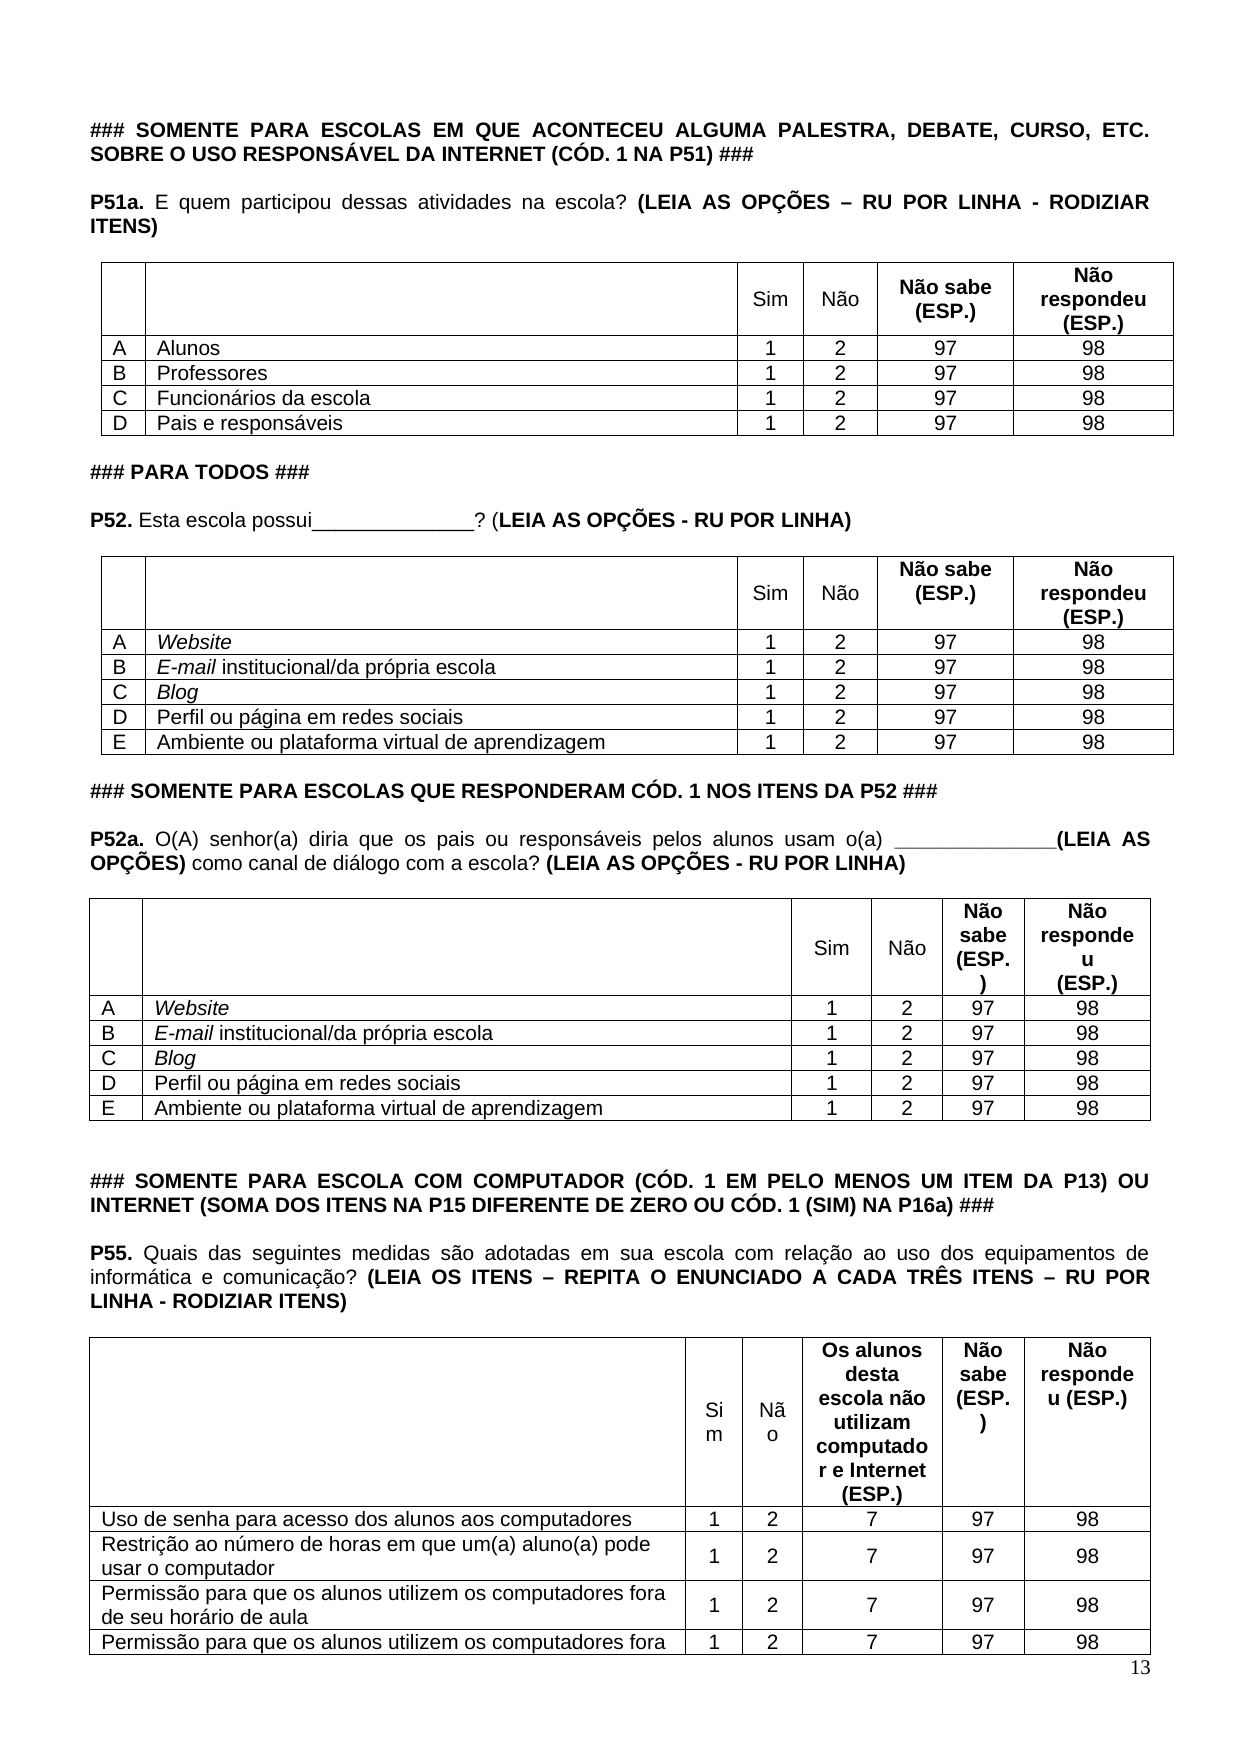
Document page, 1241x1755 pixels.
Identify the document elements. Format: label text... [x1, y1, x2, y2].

table_header Não sabe (ESP.) [943, 899, 1024, 995]
table_header Sim [686, 1338, 742, 1506]
table_cell D [102, 705, 145, 728]
table_cell 2 [872, 1096, 942, 1120]
table_header Não [804, 557, 877, 628]
table_cell 2 [804, 730, 877, 753]
table_cell 1 [686, 1532, 742, 1579]
table_cell 98 [1014, 730, 1173, 753]
table_cell 1 [792, 1046, 871, 1070]
table_header Sim [738, 557, 803, 628]
table_cell 1 [738, 411, 803, 435]
table_cell 2 [743, 1581, 802, 1628]
table_cell 97 [943, 1507, 1024, 1531]
table_cell 97 [878, 680, 1013, 703]
table_cell 2 [804, 411, 877, 435]
table_cell 1 [738, 386, 803, 410]
table_header Os alunos desta escola não utilizam computador e Internet (ESP.) [803, 1338, 942, 1506]
table_cell 2 [804, 361, 877, 385]
table_cell E [90, 1096, 142, 1120]
table_cell 98 [1014, 386, 1173, 410]
table_header Não [804, 263, 877, 335]
table_cell 2 [804, 680, 877, 703]
table_cell 1 [738, 655, 803, 678]
table_header Não [872, 899, 942, 995]
text P51a. E quem participou dessas atividades na escola? (LEIA AS OPÇÕES – RU POR LINHA - RODIZIAR ITENS) [90, 190, 1151, 238]
table_cell C [102, 386, 145, 410]
table_header Não respondeu (ESP.) [1025, 1338, 1150, 1506]
table_cell 98 [1025, 1071, 1150, 1095]
table_cell 98 [1014, 336, 1173, 360]
table_cell 1 [738, 336, 803, 360]
table_cell 7 [803, 1581, 942, 1628]
table_cell Alunos [146, 336, 737, 360]
table_cell 98 [1025, 1507, 1150, 1531]
table_cell 98 [1025, 1581, 1150, 1628]
table_header Não respondeu (ESP.) [1014, 557, 1173, 628]
table_cell 97 [878, 411, 1013, 435]
table_cell 2 [872, 996, 942, 1020]
table_header Sim [738, 263, 803, 335]
table_cell 97 [943, 1021, 1024, 1045]
table_cell Pais e responsáveis [146, 411, 737, 435]
table_cell 7 [803, 1630, 942, 1653]
text ### SOMENTE PARA ESCOLAS QUE RESPONDERAM CÓD. 1 NOS ITENS DA P52 ### [90, 778, 1151, 802]
text ### PARA TODOS ### [90, 460, 1151, 484]
table_cell B [102, 655, 145, 678]
table_cell 98 [1014, 630, 1173, 653]
table_cell 97 [943, 1096, 1024, 1120]
table_cell E-mail institucional/da própria escola [143, 1021, 791, 1045]
table_header [143, 899, 791, 995]
table_cell Perfil ou página em redes sociais [146, 705, 737, 728]
table_cell Website [146, 630, 737, 653]
table_cell 98 [1025, 1021, 1150, 1045]
table_header Não sabe (ESP.) [878, 557, 1013, 628]
table_cell 2 [872, 1046, 942, 1070]
table_cell 1 [738, 361, 803, 385]
table_cell 1 [792, 1096, 871, 1120]
table_cell 98 [1025, 996, 1150, 1020]
table_cell 97 [878, 730, 1013, 753]
table_cell Blog [143, 1046, 791, 1070]
table_cell 97 [878, 361, 1013, 385]
table_cell Professores [146, 361, 737, 385]
table_cell 2 [743, 1630, 802, 1653]
table_cell D [102, 411, 145, 435]
table_cell A [102, 336, 145, 360]
table_cell 1 [686, 1630, 742, 1653]
table_header Não respondeu (ESP.) [1025, 899, 1150, 995]
table_cell 1 [738, 705, 803, 728]
table_cell 97 [943, 1046, 1024, 1070]
text P55. Quais das seguintes medidas são adotadas em sua escola com relação ao uso dos equipamentos de informática e comunicação? (LEIA OS ITENS – REPITA O ENUNCIADO A CADA TRÊS ITENS – RU POR LINHA - RODIZIAR ITENS) [90, 1241, 1151, 1313]
table_cell Permissão para que os alunos utilizem os computadores fora de seu horário de aula [90, 1581, 685, 1628]
table_cell 2 [743, 1532, 802, 1579]
table_header [146, 263, 737, 335]
text ### SOMENTE PARA ESCOLAS EM QUE ACONTECEU ALGUMA PALESTRA, DEBATE, CURSO, ETC. SOBRE O USO RESPONSÁVEL DA INTERNET (CÓD. 1 NA P51) ### [90, 118, 1151, 166]
table_cell 98 [1025, 1630, 1150, 1653]
table_cell C [90, 1046, 142, 1070]
table_header Não sabe (ESP.) [878, 263, 1013, 335]
table_header Não [743, 1338, 802, 1506]
table_cell E [102, 730, 145, 753]
table_cell 1 [686, 1507, 742, 1531]
table_cell A [90, 996, 142, 1020]
table_cell 1 [792, 1071, 871, 1095]
table_cell 2 [872, 1021, 942, 1045]
table_cell 1 [738, 680, 803, 703]
table_cell 1 [738, 730, 803, 753]
table_cell 2 [804, 655, 877, 678]
table_cell 97 [943, 1581, 1024, 1628]
table_cell 1 [792, 1021, 871, 1045]
table_cell 98 [1014, 361, 1173, 385]
table_cell E-mail institucional/da própria escola [146, 655, 737, 678]
table_cell 7 [803, 1532, 942, 1579]
table_cell A [102, 630, 145, 653]
table_cell 97 [878, 630, 1013, 653]
table_cell 98 [1025, 1046, 1150, 1070]
table_cell 1 [738, 630, 803, 653]
text P52. Esta escola possui______________? (LEIA AS OPÇÕES - RU POR LINHA) [90, 508, 1151, 532]
table_cell 2 [804, 630, 877, 653]
table_cell 98 [1014, 655, 1173, 678]
table_header [146, 557, 737, 628]
table_cell 2 [743, 1507, 802, 1531]
table_cell 97 [943, 1532, 1024, 1579]
table_cell 97 [878, 336, 1013, 360]
table_cell Ambiente ou plataforma virtual de aprendizagem [143, 1096, 791, 1120]
table_cell 97 [943, 1630, 1024, 1653]
table_cell Funcionários da escola [146, 386, 737, 410]
table_cell 2 [804, 336, 877, 360]
table_header Não sabe (ESP.) [943, 1338, 1024, 1506]
table_cell 2 [872, 1071, 942, 1095]
table_cell 98 [1025, 1532, 1150, 1579]
table_cell Permissão para que os alunos utilizem os computadores fora [90, 1630, 685, 1653]
table_cell 2 [804, 705, 877, 728]
table_cell 98 [1014, 411, 1173, 435]
table_cell Ambiente ou plataforma virtual de aprendizagem [146, 730, 737, 753]
text P52a. O(A) senhor(a) diria que os pais ou responsáveis pelos alunos usam o(a) ______________(LEIA AS OPÇÕES) como canal de diálogo com a escola? (LEIA AS OPÇÕES - RU POR LINHA) [90, 826, 1151, 874]
text ### SOMENTE PARA ESCOLA COM COMPUTADOR (CÓD. 1 EM PELO MENOS UM ITEM DA P13) OU INTERNET (SOMA DOS ITENS NA P15 DIFERENTE DE ZERO OU CÓD. 1 (SIM) NA P16a) ### [90, 1169, 1151, 1217]
table_cell C [102, 680, 145, 703]
table_cell 97 [878, 705, 1013, 728]
table_cell B [90, 1021, 142, 1045]
table_cell B [102, 361, 145, 385]
table_header [102, 557, 145, 628]
table_cell Website [143, 996, 791, 1020]
table_cell 97 [878, 655, 1013, 678]
table_cell 7 [803, 1507, 942, 1531]
table_cell 98 [1014, 705, 1173, 728]
table_cell Uso de senha para acesso dos alunos aos computadores [90, 1507, 685, 1531]
table_header Sim [792, 899, 871, 995]
table_cell 1 [792, 996, 871, 1020]
table_cell 97 [943, 996, 1024, 1020]
table_cell Restrição ao número de horas em que um(a) aluno(a) pode usar o computador [90, 1532, 685, 1579]
table_cell D [90, 1071, 142, 1095]
table_header [90, 1338, 685, 1506]
table_header Não respondeu (ESP.) [1014, 263, 1173, 335]
table_cell 98 [1025, 1096, 1150, 1120]
table_cell Blog [146, 680, 737, 703]
table_cell 97 [943, 1071, 1024, 1095]
table_cell 97 [878, 386, 1013, 410]
table_header [102, 263, 145, 335]
table_cell 2 [804, 386, 877, 410]
table_cell 1 [686, 1581, 742, 1628]
table_cell 98 [1014, 680, 1173, 703]
table_cell Perfil ou página em redes sociais [143, 1071, 791, 1095]
table_header [90, 899, 142, 995]
